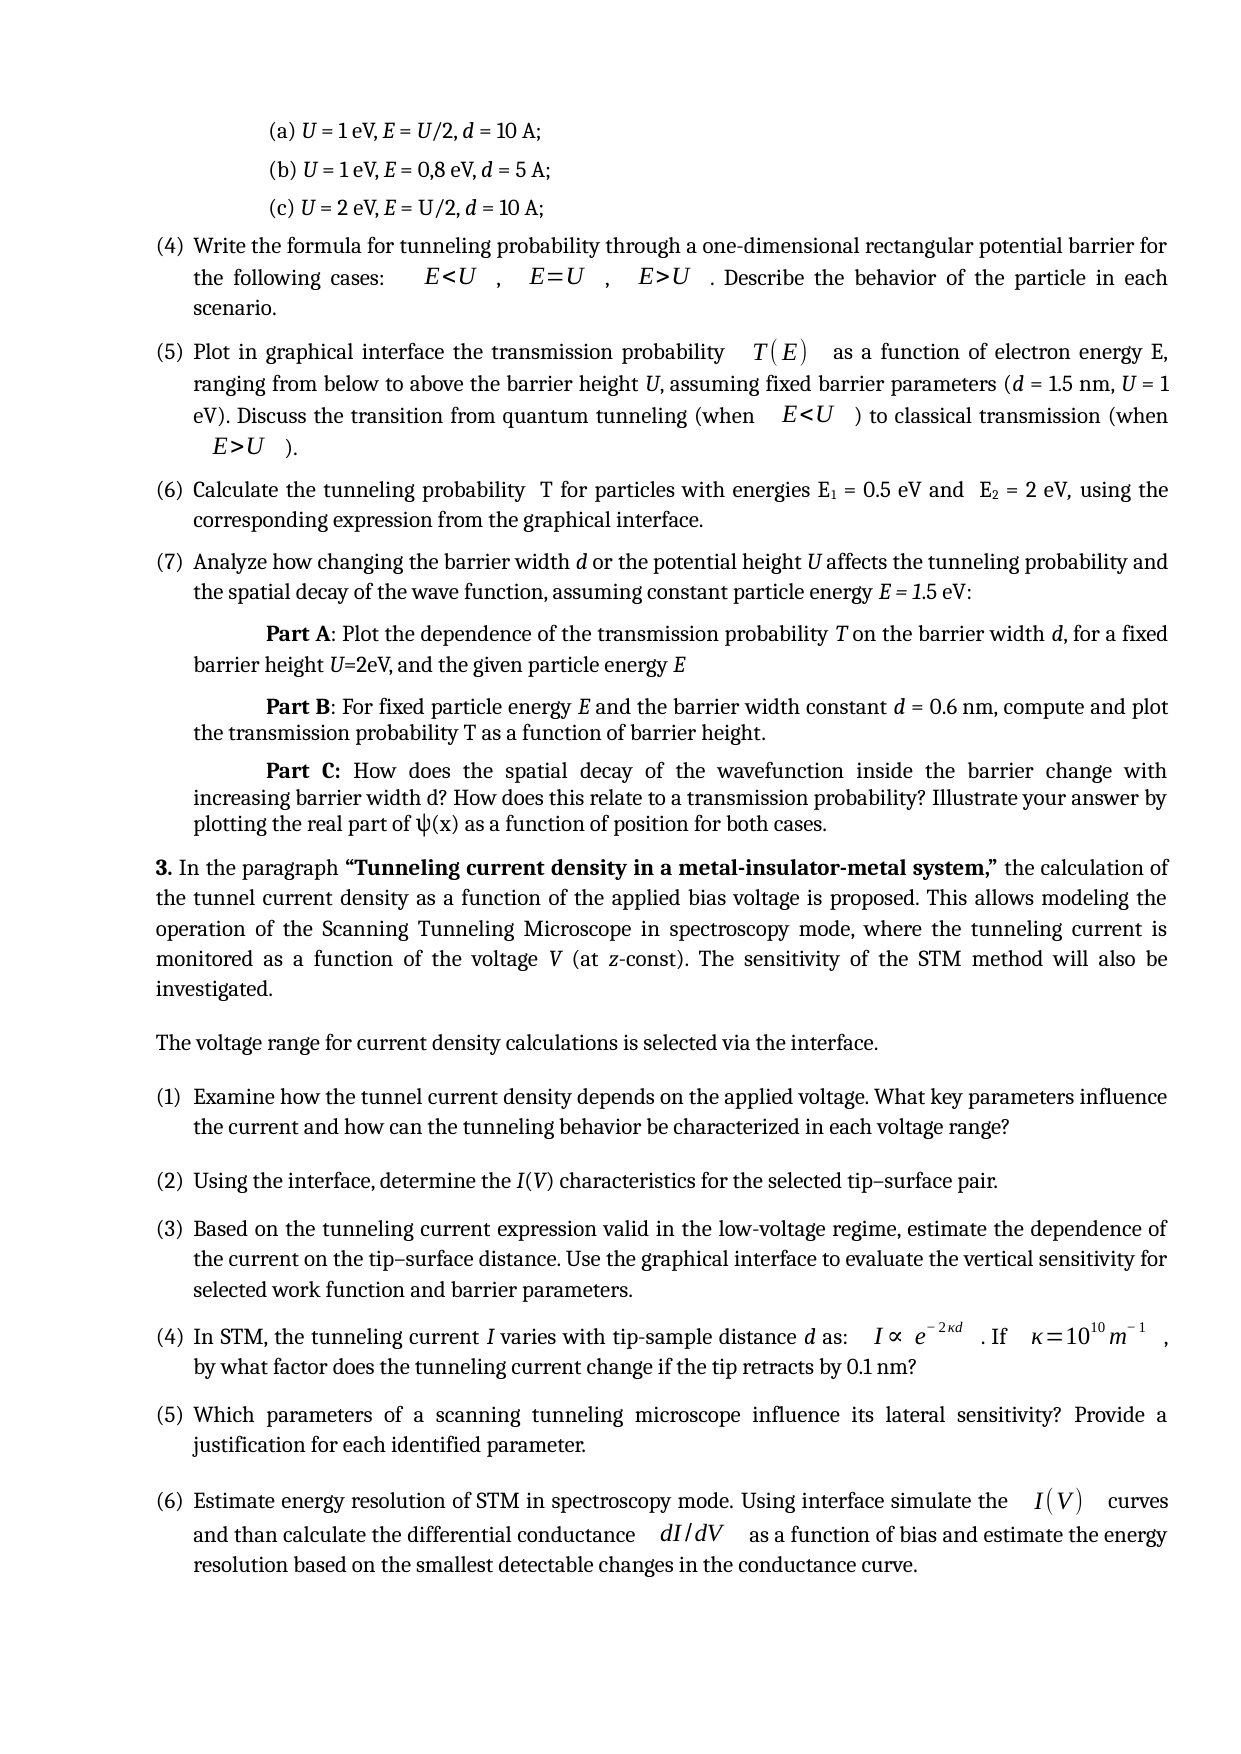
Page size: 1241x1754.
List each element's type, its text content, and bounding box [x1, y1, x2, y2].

list Using the interface, determine the I(V) characteristics for the selected tip–surface pair. [156, 1168, 1169, 1194]
text Part B: For fixed particle energy E and the barrier width constant d = 0.6 nm, compute and plot the transmission probability T as a function of barrier height. [193, 693, 1169, 746]
list (b) U = 1 eV, E = 0,8 eV, d = 5 A; [268, 156, 1169, 183]
list Based on the tunneling current expression valid in the low-voltage regime, estimate the dependence of the current on the tip–surface distance. Use the graphical interface to evaluate the vertical sensitivity for selected work function and barrier parameters. [156, 1216, 1169, 1303]
text The voltage range for current density calculations is selected via the interface. [156, 1030, 1169, 1056]
list Calculate the tunneling probability T for particles with energies E1 = 0.5 eV and E2 = 2 eV, using the corresponding expression from the graphical interface. [156, 477, 1169, 533]
list In STM, the tunneling current I varies with tip-sample distance d as: . If , by what factor does the tunneling current change if the tip retracts by 0.1 nm? [156, 1318, 1169, 1380]
list (a) U = 1 eV, E = U/2, d = 10 A; [268, 118, 1169, 144]
list Estimate energy resolution of STM in spectroscopy mode. Using interface simulate the curves and than calculate the differential conductance as a function of bias and estimate the energy resolution based on the smallest detectable changes in the conductance curve. [156, 1486, 1169, 1578]
text Part A: Plot the dependence of the transmission probability T on the barrier width d, for a fixed barrier height U=2eV, and the given particle energy E [193, 621, 1169, 678]
list (c) U = 2 eV, E = U/2, d = 10 A; [268, 194, 1169, 221]
list Examine how the tunnel current density depends on the applied voltage. What key parameters influence the current and how can the tunneling behavior be characterized in each voltage range? [156, 1084, 1169, 1140]
list Plot in graphical interface the transmission probability as a function of electron energy E, ranging from below to above the barrier height U, assuming fixed barrier parameters (d = 1.5 nm, U = 1 eV). Discuss the transition from quantum tunneling (when ) to classical transmission (when ). [156, 337, 1169, 461]
list Analyze how changing the barrier width d or the potential height U affects the tunneling probability and the spatial decay of the wave function, assuming constant particle energy E = 1.5 eV: [156, 549, 1169, 606]
list Which parameters of a scanning tunneling microscope influence its lateral sensitivity? Provide a justification for each identified parameter. [156, 1402, 1169, 1458]
text 3. In the paragraph “Tunneling current density in a metal-insulator-metal system,” the calculation of the tunnel current density as a function of the applied bias voltage is proposed. This allows modeling the operation of the Scanning Tunneling Microscope in spectroscopy mode, where the tunneling current is monitored as a function of the voltage V (at z-const). The sensitivity of the STM method will also be investigated. [156, 855, 1169, 1002]
list Write the formula for tunneling probability through a one-dimensional rectangular potential barrier for the following cases: , , . Describe the behavior of the particle in each scenario. [156, 233, 1169, 321]
text Part C: How does the spatial decay of the wavefunction inside the barrier change with increasing barrier width d? How does this relate to a transmission probability? Illustrate your answer by plotting the real part of ψ(x) as a function of position for both cases. [193, 758, 1169, 837]
